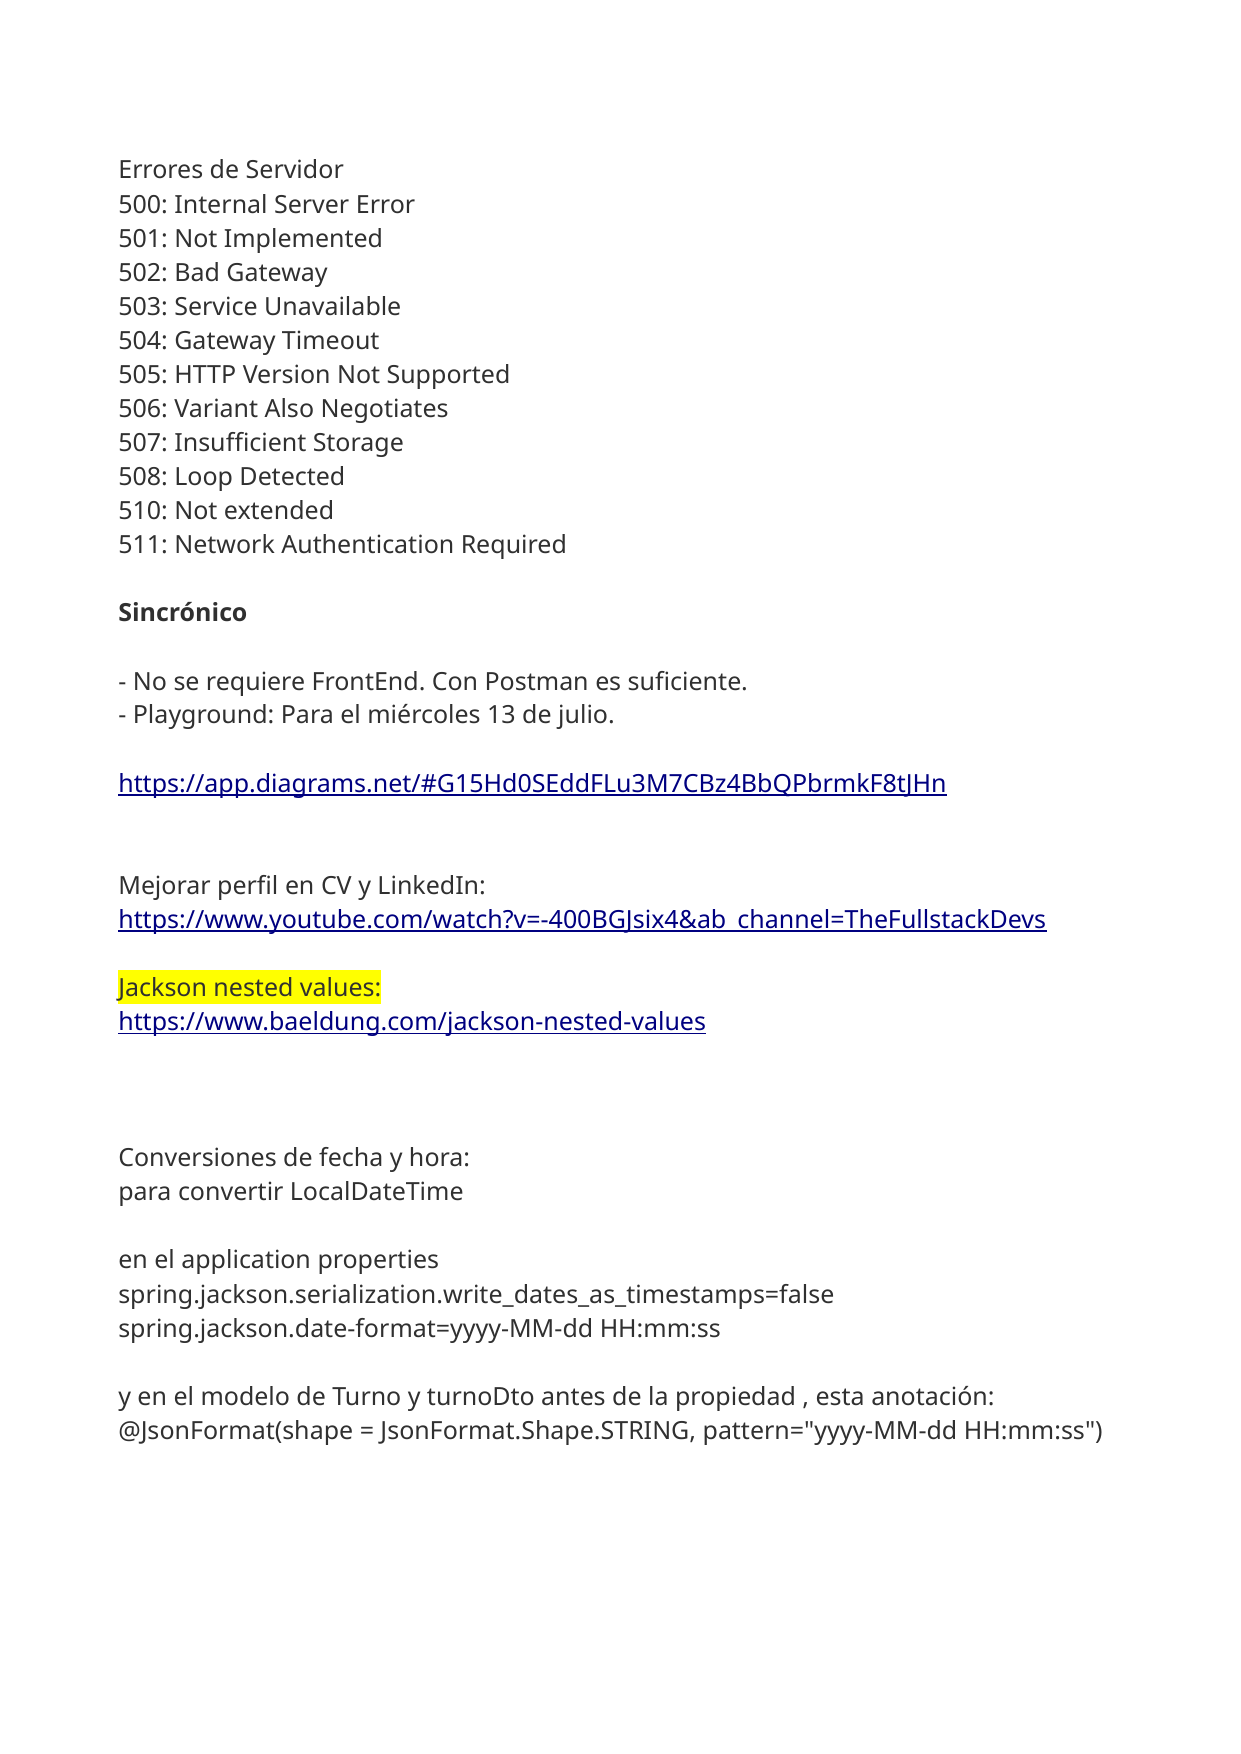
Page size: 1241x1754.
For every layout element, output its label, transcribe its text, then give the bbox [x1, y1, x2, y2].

text 505: HTTP Version Not Supported [118, 357, 1122, 391]
text 503: Service Unavailable [118, 288, 1122, 322]
text 506: Variant Also Negotiates [118, 391, 1122, 425]
text 510: Not extended [118, 493, 1122, 527]
text https://app.diagrams.net/#G15Hd0SEddFLu3M7CBz4BbQPbrmkF8tJHn [118, 765, 1122, 799]
text https://www.baeldung.com/jackson-nested-values [118, 1004, 1122, 1038]
text Errores de Servidor [118, 152, 1122, 186]
text 500: Internal Server Error [118, 186, 1122, 220]
text 502: Bad Gateway [118, 254, 1122, 288]
text 508: Loop Detected [118, 459, 1122, 493]
text Jackson nested values: [118, 970, 1122, 1004]
text y en el modelo de Turno y turnoDto antes de la propiedad , esta anotación: @JsonFormat(shape = JsonFormat.Shape.STRING, pattern="yyyy-MM-dd HH:mm:ss") [118, 1378, 1122, 1447]
text 501: Not Implemented [118, 220, 1122, 254]
text Mejorar perfil en CV y LinkedIn: [118, 867, 1122, 902]
text 507: Insufficient Storage [118, 425, 1122, 459]
text para convertir LocalDateTime en el application properties spring.jackson.serialization.write_dates_as_timestamps=false spring.jackson.date-format=yyyy-MM-dd HH:mm:ss [118, 1174, 1122, 1344]
text - Playground: Para el miércoles 13 de julio. [118, 697, 1122, 731]
text 504: Gateway Timeout [118, 322, 1122, 357]
text Sincrónico [118, 595, 1122, 629]
text 511: Network Authentication Required [118, 527, 1122, 561]
text - No se requiere FrontEnd. Con Postman es suficiente. [118, 663, 1122, 697]
text Conversiones de fecha y hora: [118, 1140, 1122, 1174]
text https://www.youtube.com/watch?v=-400BGJsix4&ab_channel=TheFullstackDevs [118, 902, 1122, 936]
